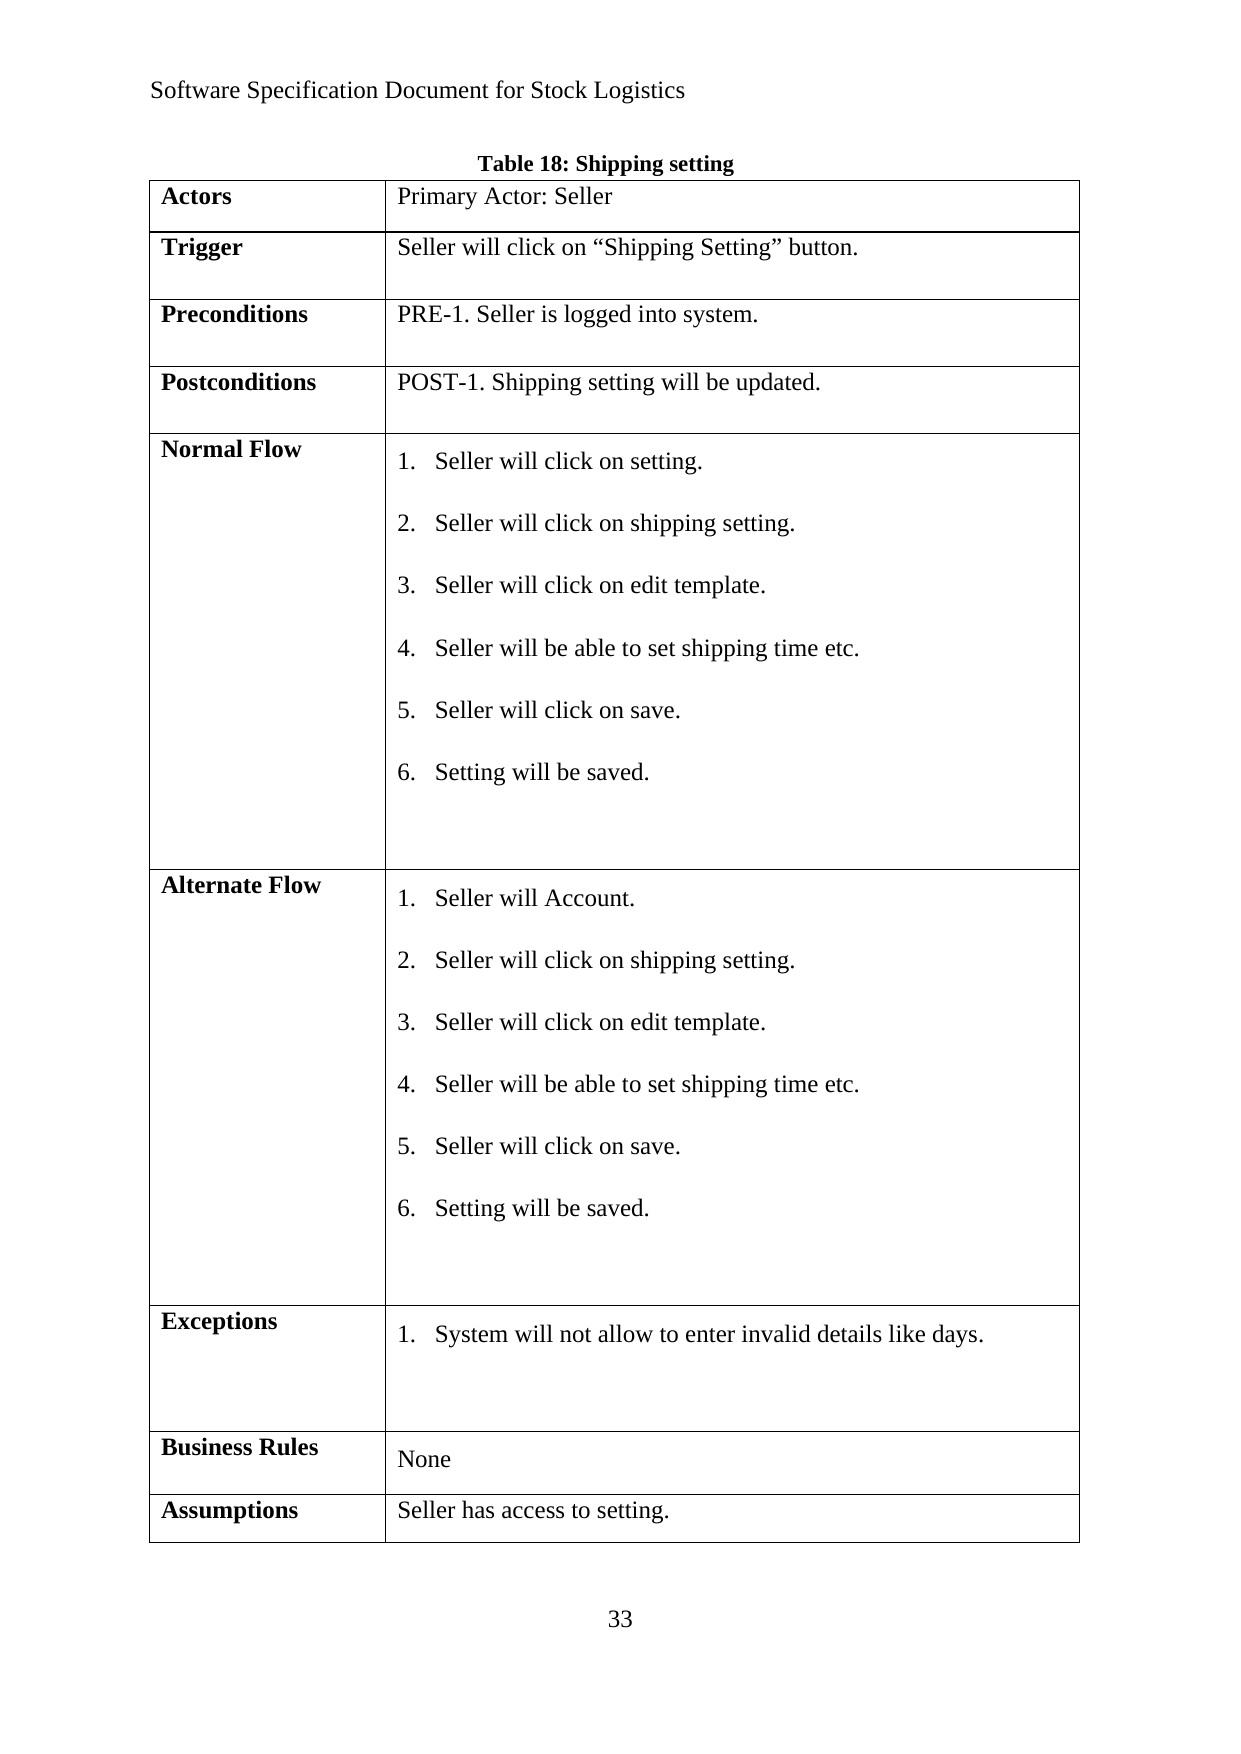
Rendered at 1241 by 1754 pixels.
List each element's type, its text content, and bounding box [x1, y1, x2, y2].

table_cell Normal Flow [150, 434, 385, 869]
table_cell Seller will Account. Seller will click on shipping setting. Seller will click on edit template. Seller will be able to set shipping time etc. Seller will click on save. Setting will be saved. [386, 870, 1079, 1305]
table_cell None [386, 1432, 1079, 1494]
table_cell Trigger [150, 233, 385, 298]
table_cell Assumptions [150, 1495, 385, 1542]
table_cell Postconditions [150, 367, 385, 433]
table_cell Seller will click on “Shipping Setting” button. [386, 233, 1079, 298]
table_header Primary Actor: Seller [386, 181, 1079, 231]
table_cell Alternate Flow [150, 870, 385, 1305]
table_cell Exceptions [150, 1306, 385, 1431]
table_cell Business Rules [150, 1432, 385, 1494]
table_cell Seller will click on setting. Seller will click on shipping setting. Seller will click on edit template. Seller will be able to set shipping time etc. Seller will click on save. Setting will be saved. [386, 434, 1079, 869]
table_cell PRE-1. Seller is logged into system. [386, 300, 1079, 366]
table_cell Seller has access to setting. [386, 1495, 1079, 1542]
table_cell POST-1. Shipping setting will be updated. [386, 367, 1079, 433]
table_cell System will not allow to enter invalid details like days. [386, 1306, 1079, 1431]
table_header Actors [150, 181, 385, 231]
table_cell Preconditions [150, 300, 385, 366]
text Table 18: Shipping setting [150, 150, 1090, 176]
